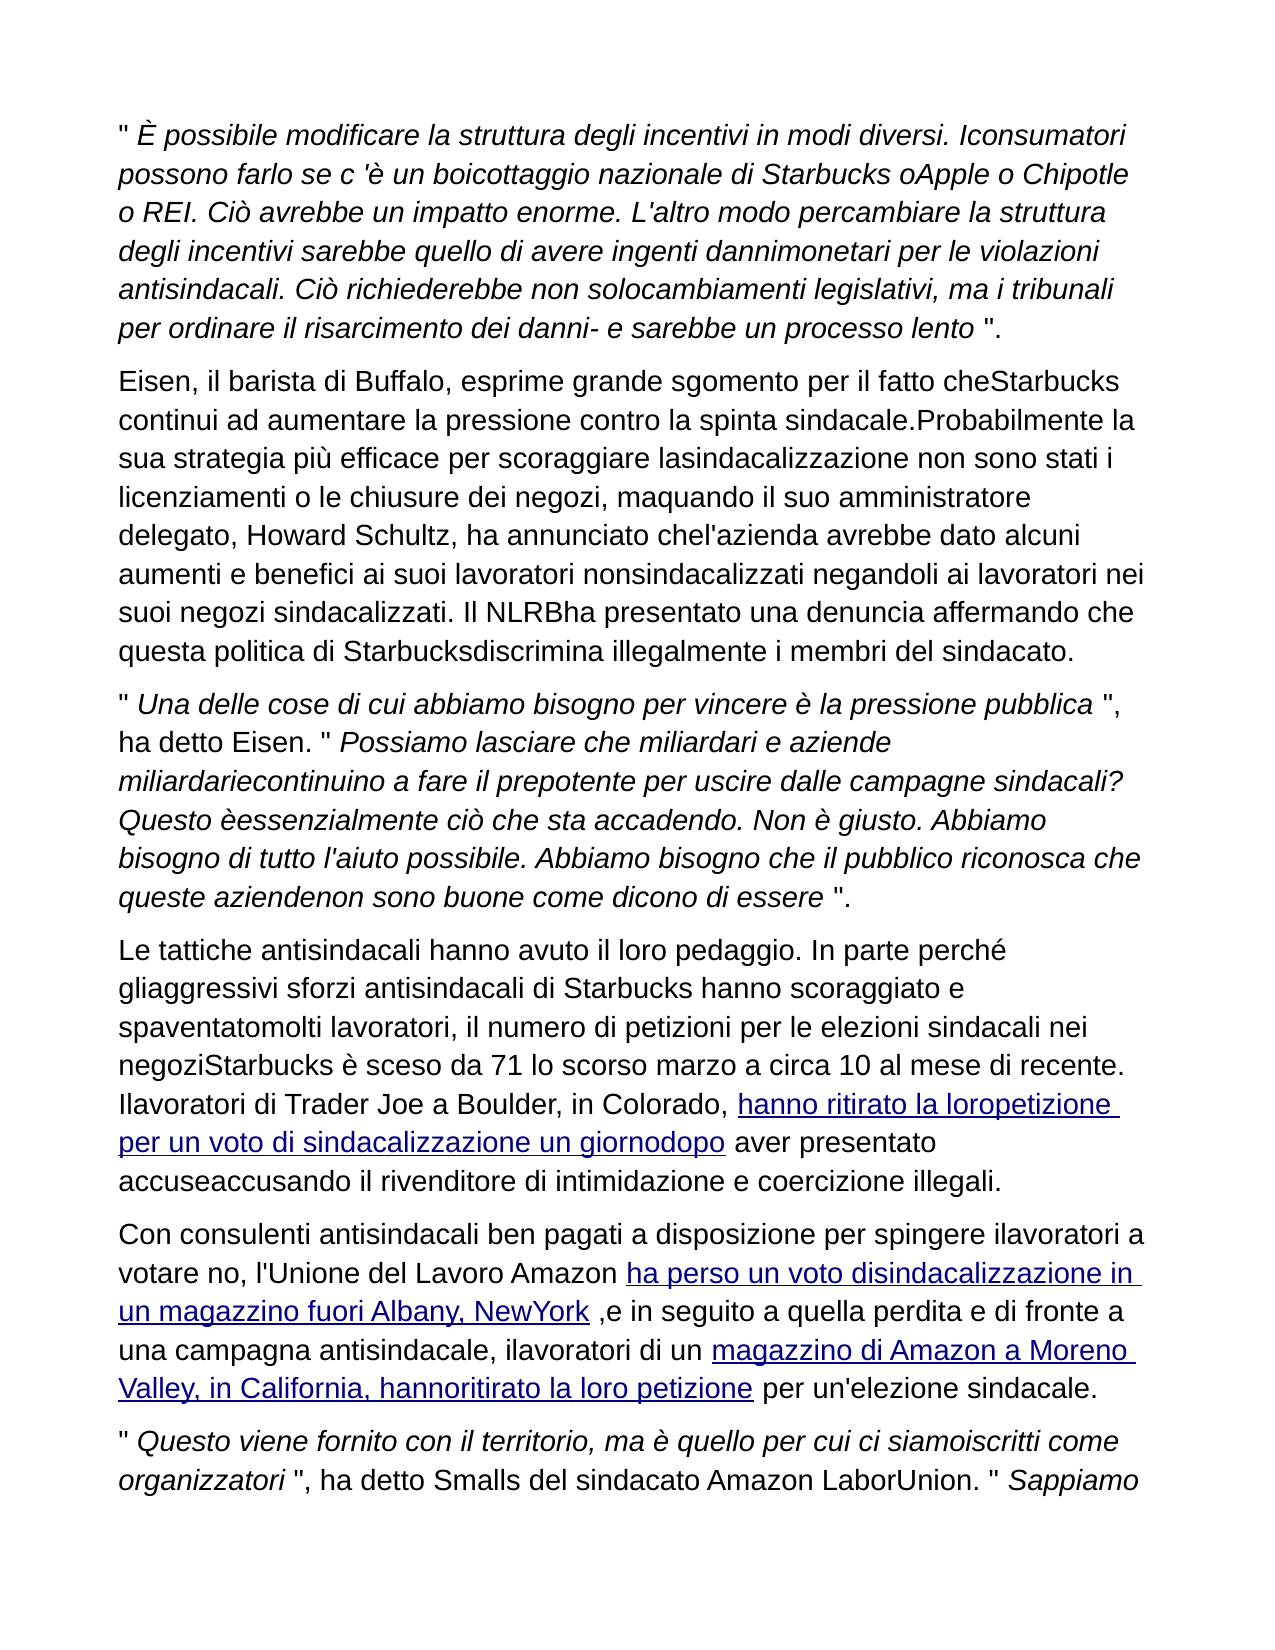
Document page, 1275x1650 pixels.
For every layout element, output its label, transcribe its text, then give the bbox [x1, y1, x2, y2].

text Con consulenti antisindacali ben pagati a disposizione per spingere ilavoratori a votare no, l'Unione del Lavoro Amazon ha perso un voto disindacalizzazione in un magazzino fuori Albany, NewYork ,e in seguito a quella perdita e di fronte a una campagna antisindacale, ilavoratori di un magazzino di Amazon a Moreno Valley, in California, hannoritirato la loro petizione per un'elezione sindacale. [118, 1217, 1157, 1405]
text " È possibile modificare la struttura degli incentivi in modi diversi. Iconsumatori possono farlo se c 'è un boicottaggio nazionale di Starbucks oApple o Chipotle o REI. Ciò avrebbe un impatto enorme. L'altro modo percambiare la struttura degli incentivi sarebbe quello di avere ingenti dannimonetari per le violazioni antisindacali. Ciò richiederebbe non solocambiamenti legislativi, ma i tribunali per ordinare il risarcimento dei danni- e sarebbe un processo lento ". [118, 118, 1157, 344]
text Le tattiche antisindacali hanno avuto il loro pedaggio. In parte perché gliaggressivi sforzi antisindacali di Starbucks hanno scoraggiato e spaventatomolti lavoratori, il numero di petizioni per le elezioni sindacali nei negoziStarbucks è sceso da 71 lo scorso marzo a circa 10 al mese di recente. Ilavoratori di Trader Joe a Boulder, in Colorado, hanno ritirato la loropetizione per un voto di sindacalizzazione un giornodopo aver presentato accuseaccusando il rivenditore di intimidazione e coercizione illegali. [118, 933, 1157, 1197]
text " Una delle cose di cui abbiamo bisogno per vincere è la pressione pubblica ", ha detto Eisen. " Possiamo lasciare che miliardari e aziende miliardariecontinuino a fare il prepotente per uscire dalle campagne sindacali? Questo èessenzialmente ciò che sta accadendo. Non è giusto. Abbiamo bisogno di tutto l'aiuto possibile. Abbiamo bisogno che il pubblico riconosca che queste aziendenon sono buone come dicono di essere ". [118, 687, 1157, 913]
text " Questo viene fornito con il territorio, ma è quello per cui ci siamoiscritti come organizzatori ", ha detto Smalls del sindacato Amazon LaborUnion. " Sappiamo [118, 1424, 1157, 1496]
text Eisen, il barista di Buffalo, esprime grande sgomento per il fatto cheStarbucks continui ad aumentare la pressione contro la spinta sindacale.Probabilmente la sua strategia più efficace per scoraggiare lasindacalizzazione non sono stati i licenziamenti o le chiusure dei negozi, maquando il suo amministratore delegato, Howard Schultz, ha annunciato chel'azienda avrebbe dato alcuni aumenti e benefici ai suoi lavoratori nonsindacalizzati negandoli ai lavoratori nei suoi negozi sindacalizzati. Il NLRBha presentato una denuncia affermando che questa politica di Starbucksdiscrimina illegalmente i membri del sindacato. [118, 364, 1157, 667]
